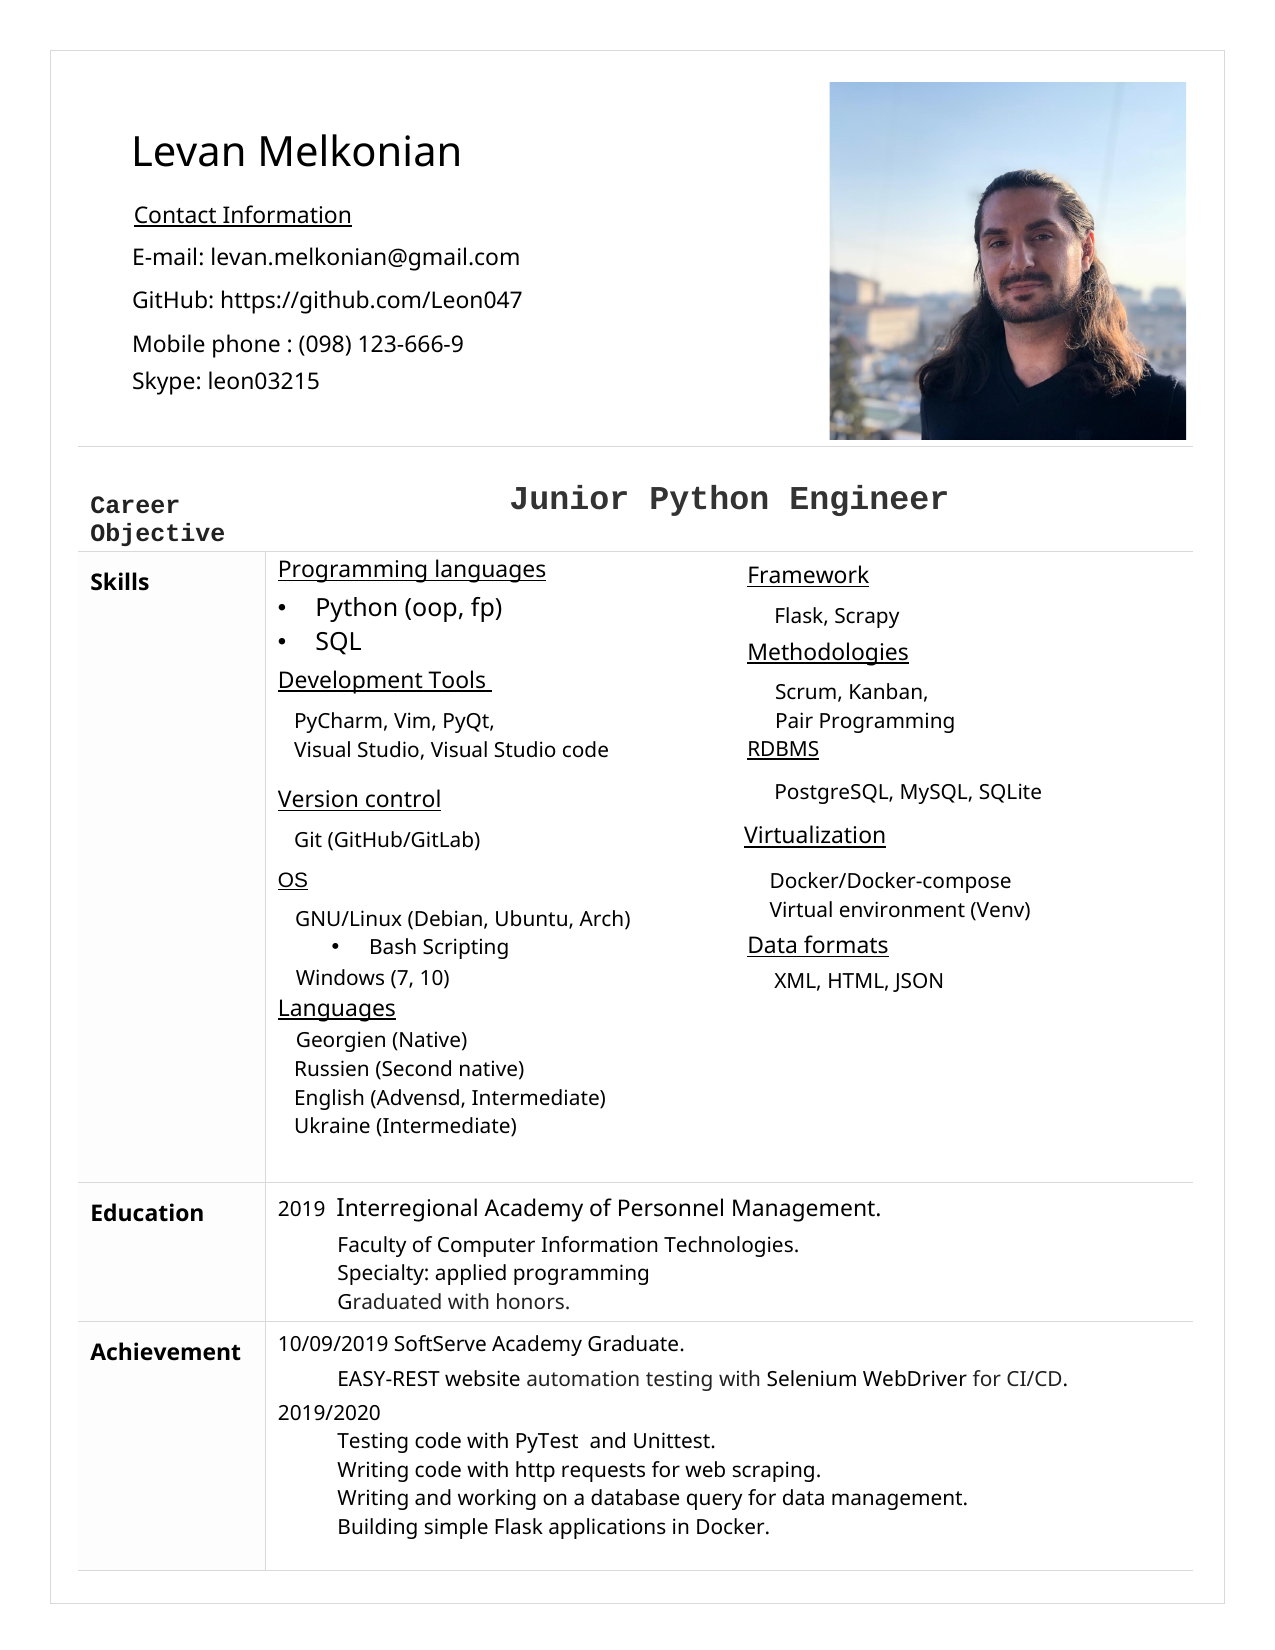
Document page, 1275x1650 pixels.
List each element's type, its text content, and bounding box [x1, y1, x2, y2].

table_cell Framework Flask, Scrapy Methodologies Scrum, Kanban, Pair Programming RDBMS PostgreSQL, MySQL, SQLite Virtualization Docker/Docker-compose Virtual environment (Venv) Data formats XML, HTML, JSON [735, 552, 1193, 1182]
table_header Levan Melkonian Contact Information E-mail: levan.melkonian@gmail.com GitHub: https://github.com/Leon047 Mobile phone : (098) 123-666-9 Skype: leon03215 [78, 75, 1193, 446]
table_cell Career Objective [78, 447, 266, 551]
table_cell Education [78, 1183, 265, 1321]
picture [829, 82, 1187, 440]
table_cell 10/09/2019 SoftServe Academy Graduate. EASY-REST website automation testing with Selenium WebDriver for CI/CD. 2019/2020 Testing code with PyTest and Unittest. Writing code with http requests for web scraping. Writing and working on a database query for data management. Building simple Flask applications in Docker. [266, 1322, 1193, 1570]
table_cell Programming languages Python (oop, fp) SQL Development Tools PyCharm, Vim, PyQt, Visual Studio, Visual Studio code Version control Git (GitHub/GitLab) OS GNU/Linux (Debian, Ubuntu, Arch) Bash Scripting Windows (7, 10) Languages Georgien (Native) Russien (Second native) English (Advensd, Intermediate) Ukraine (Intermediate) [266, 552, 735, 1182]
table_cell 2019 Interregional Academy of Personnel Management. Faculty of Computer Information Technologies. Specialty: applied programming Graduated with honors. [266, 1183, 1193, 1321]
table_cell Achievement [78, 1322, 265, 1570]
table_cell Junior Python Engineer [266, 447, 1193, 551]
table_cell Skills [78, 552, 265, 1182]
